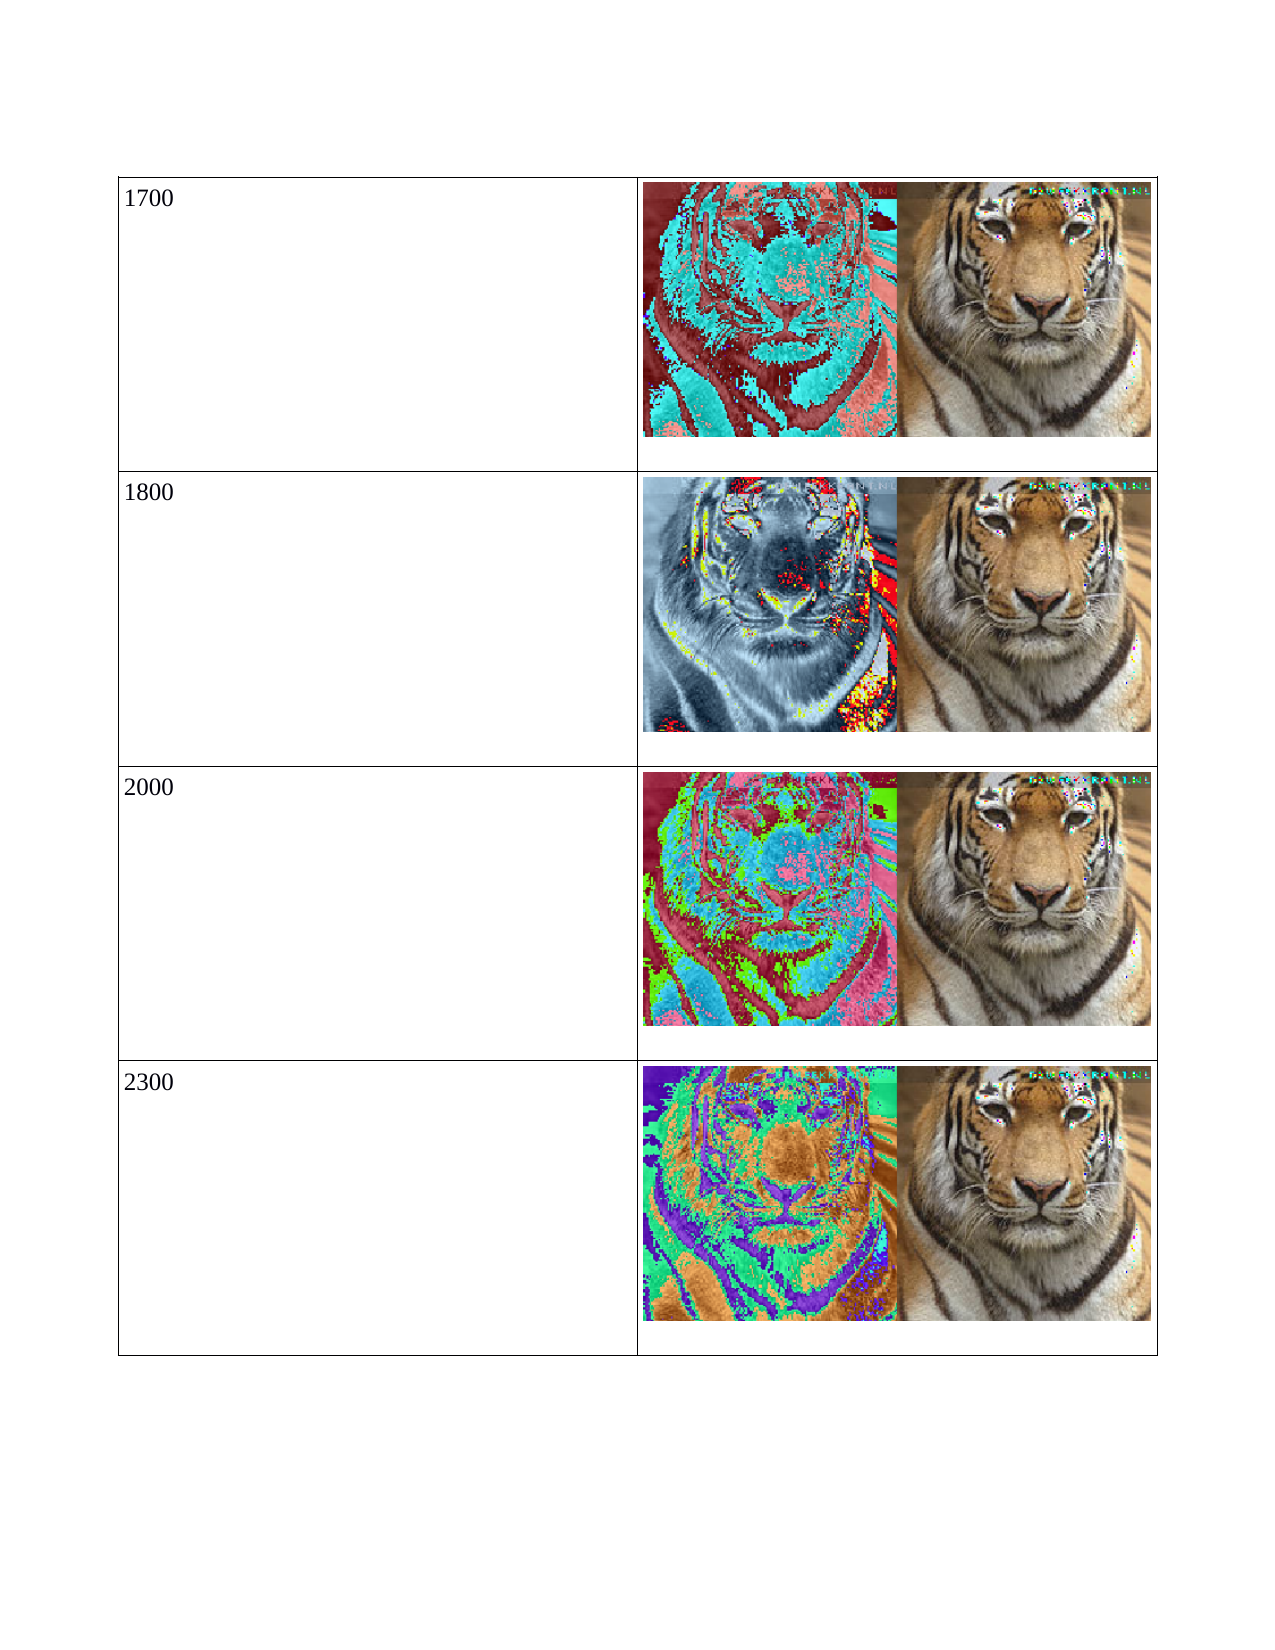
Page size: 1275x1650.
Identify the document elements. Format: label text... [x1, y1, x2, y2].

picture [643, 772, 1151, 1026]
table_cell [638, 767, 1157, 1060]
picture [643, 182, 1151, 437]
table_cell 2300 [119, 1061, 637, 1355]
picture [643, 1066, 1151, 1321]
table_cell 1700 [119, 178, 637, 471]
table_cell [638, 472, 1157, 766]
picture [643, 477, 1151, 732]
table_cell [638, 1061, 1157, 1355]
table_cell [638, 178, 1157, 471]
table_cell 2000 [119, 767, 637, 1060]
table_cell 1800 [119, 472, 637, 766]
